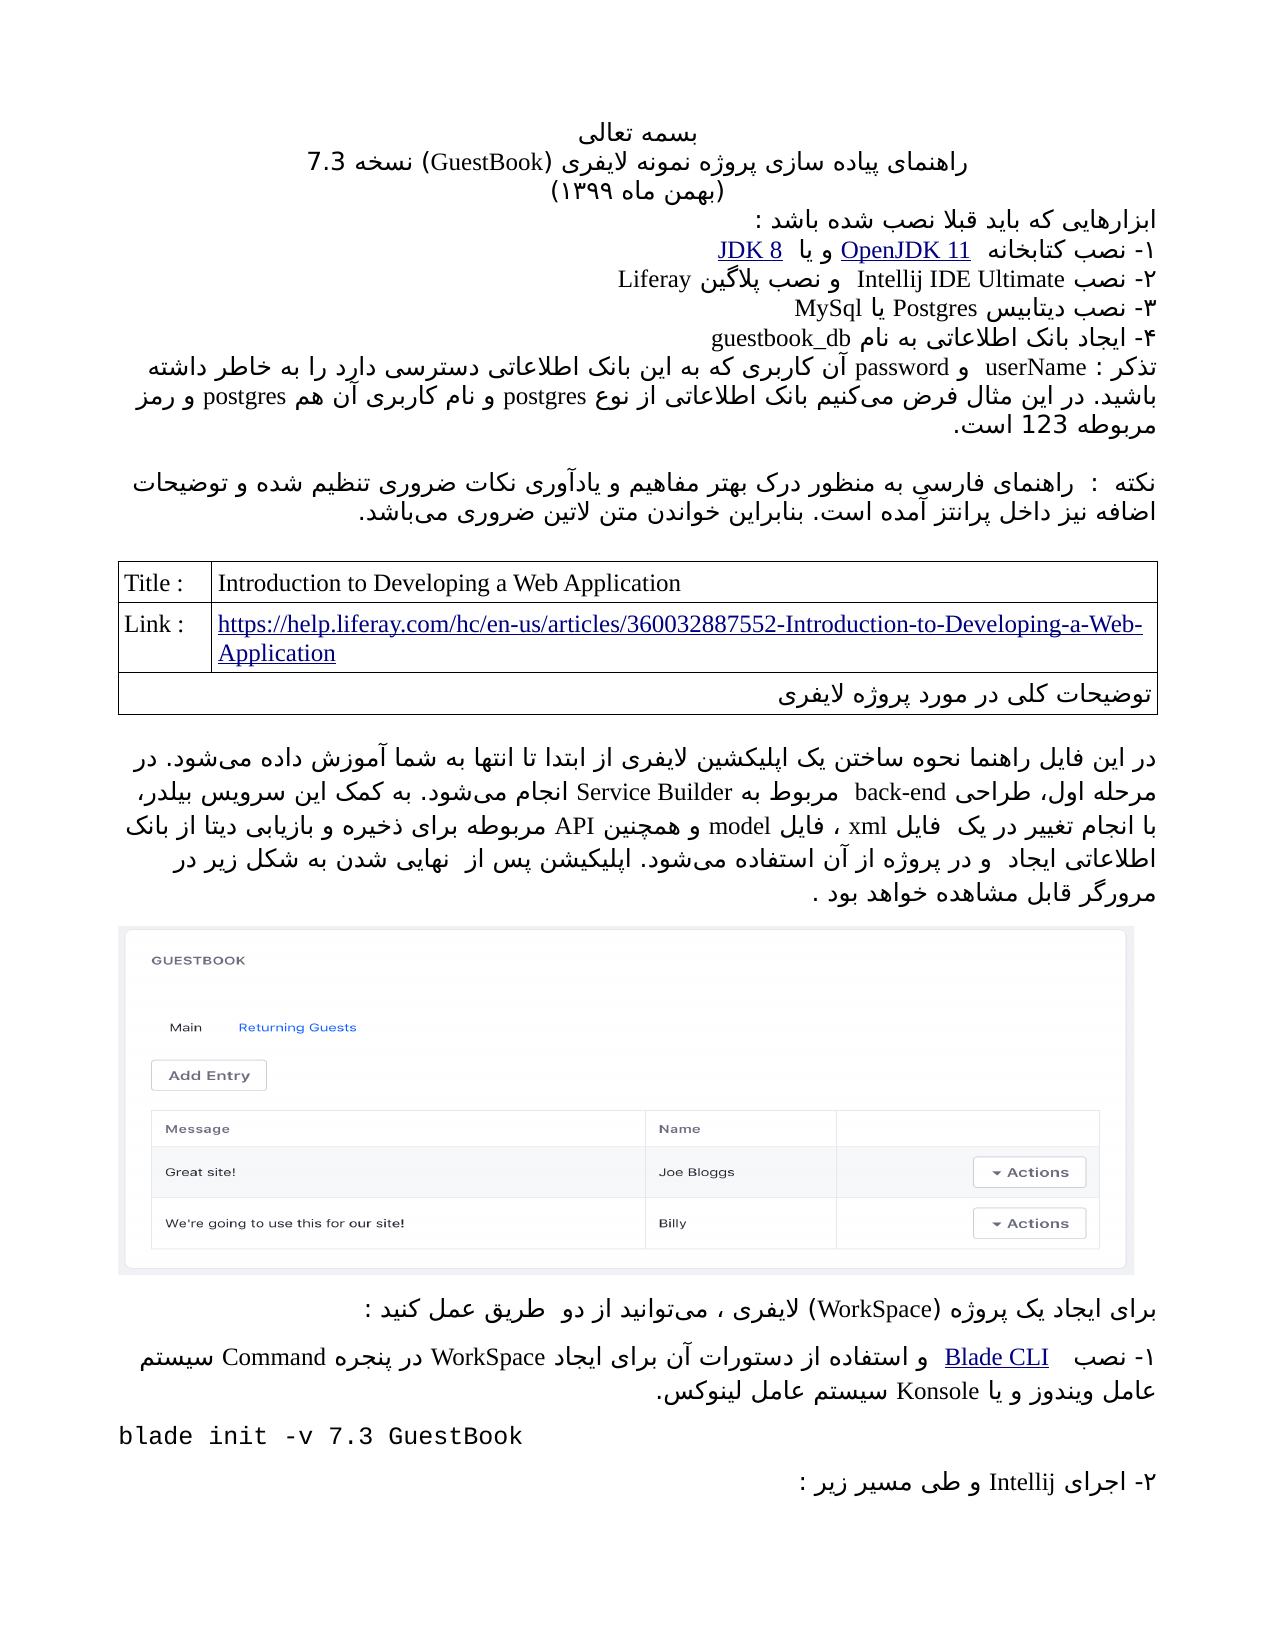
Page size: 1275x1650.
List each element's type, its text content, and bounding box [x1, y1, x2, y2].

text ۲- اجرای Intellij و طی مسیر زیر : [118, 1467, 1157, 1496]
table_header Introduction to Developing a Web Application [212, 562, 1157, 602]
text ابزارهایی که باید قبلا نصب شده باشد : [118, 206, 1157, 235]
picture [118, 926, 1135, 1275]
text بسمه تعالی [118, 118, 1157, 147]
text در این فایل راهنما نحوه ساختن یک اپلیکشین لایفری از ابتدا تا انتها به شما آموزش داده می‌شود. در مرحله اول، طراحی back-end مربوط به Service Builder انجام می‌شود. به کمک این سرویس بیلدر، با انجام تغییر در یک فایل xml ، فایل model و همچنین API مربوطه برای ذخیره و بازیابی دیتا از بانک اطلاعاتی ایجاد و در پروژه از آن استفاده می‌شود. اپلیکیشن پس از نهایی شدن به شکل زیر در مرورگر قابل مشاهده خواهد بود . [118, 743, 1157, 907]
table_cell Link : [119, 603, 211, 672]
text ۱- نصب Blade CLI و استفاده از دستورات آن برای ایجاد WorkSpace در پنجره Command سیستم عامل ویندوز و یا Konsole سیستم عامل لینوکس. [118, 1342, 1157, 1405]
text ۱- نصب کتابخانه OpenJDK 11 و یا JDK 8 [118, 235, 1157, 264]
table_cell توضیحات کلی در مورد پروژه لایفری [119, 673, 1157, 714]
table_header Title : [119, 562, 211, 602]
text راهنمای پیاده سازی پروژه نمونه لایفری (GuestBook) نسخه 7.3 [118, 147, 1157, 177]
text برای ایجاد یک پروژه (WorkSpace) لایفری ، می‌توانید از دو طریق عمل کنید : [118, 1294, 1157, 1323]
text ۳- نصب دیتابیس Postgres یا MySql [118, 293, 1157, 323]
text تذکر : userName و password آن کاربری که به این بانک اطلاعاتی دسترسی دارد را به خاطر داشته باشید. در این مثال فرض می‌کنیم بانک اطلاعاتی از نوع postgres و نام کاربری آن هم postgres و رمز مربوطه 123 است. [118, 352, 1157, 440]
table_cell https://help.liferay.com/hc/en-us/articles/360032887552-Introduction-to-Developing-a-Web-Application [212, 603, 1157, 672]
text ۴- ایجاد بانک اطلاعاتی به نام guestbook_db [118, 323, 1157, 352]
text blade init -v 7.3 GuestBook [118, 1424, 1157, 1452]
text (بهمن ماه ۱۳۹۹) [118, 177, 1157, 206]
text نکته : راهنمای فارسی به منظور درک بهتر مفاهیم و یادآوری نکات ضروری تنظیم شده و توضیحات اضافه نیز داخل پرانتز آمده است. بنابراین خواندن متن لاتین ضروری می‌باشد. [118, 468, 1157, 527]
text ۲- نصب Intellij IDE Ultimate و نصب پلاگین Liferay [118, 264, 1157, 293]
